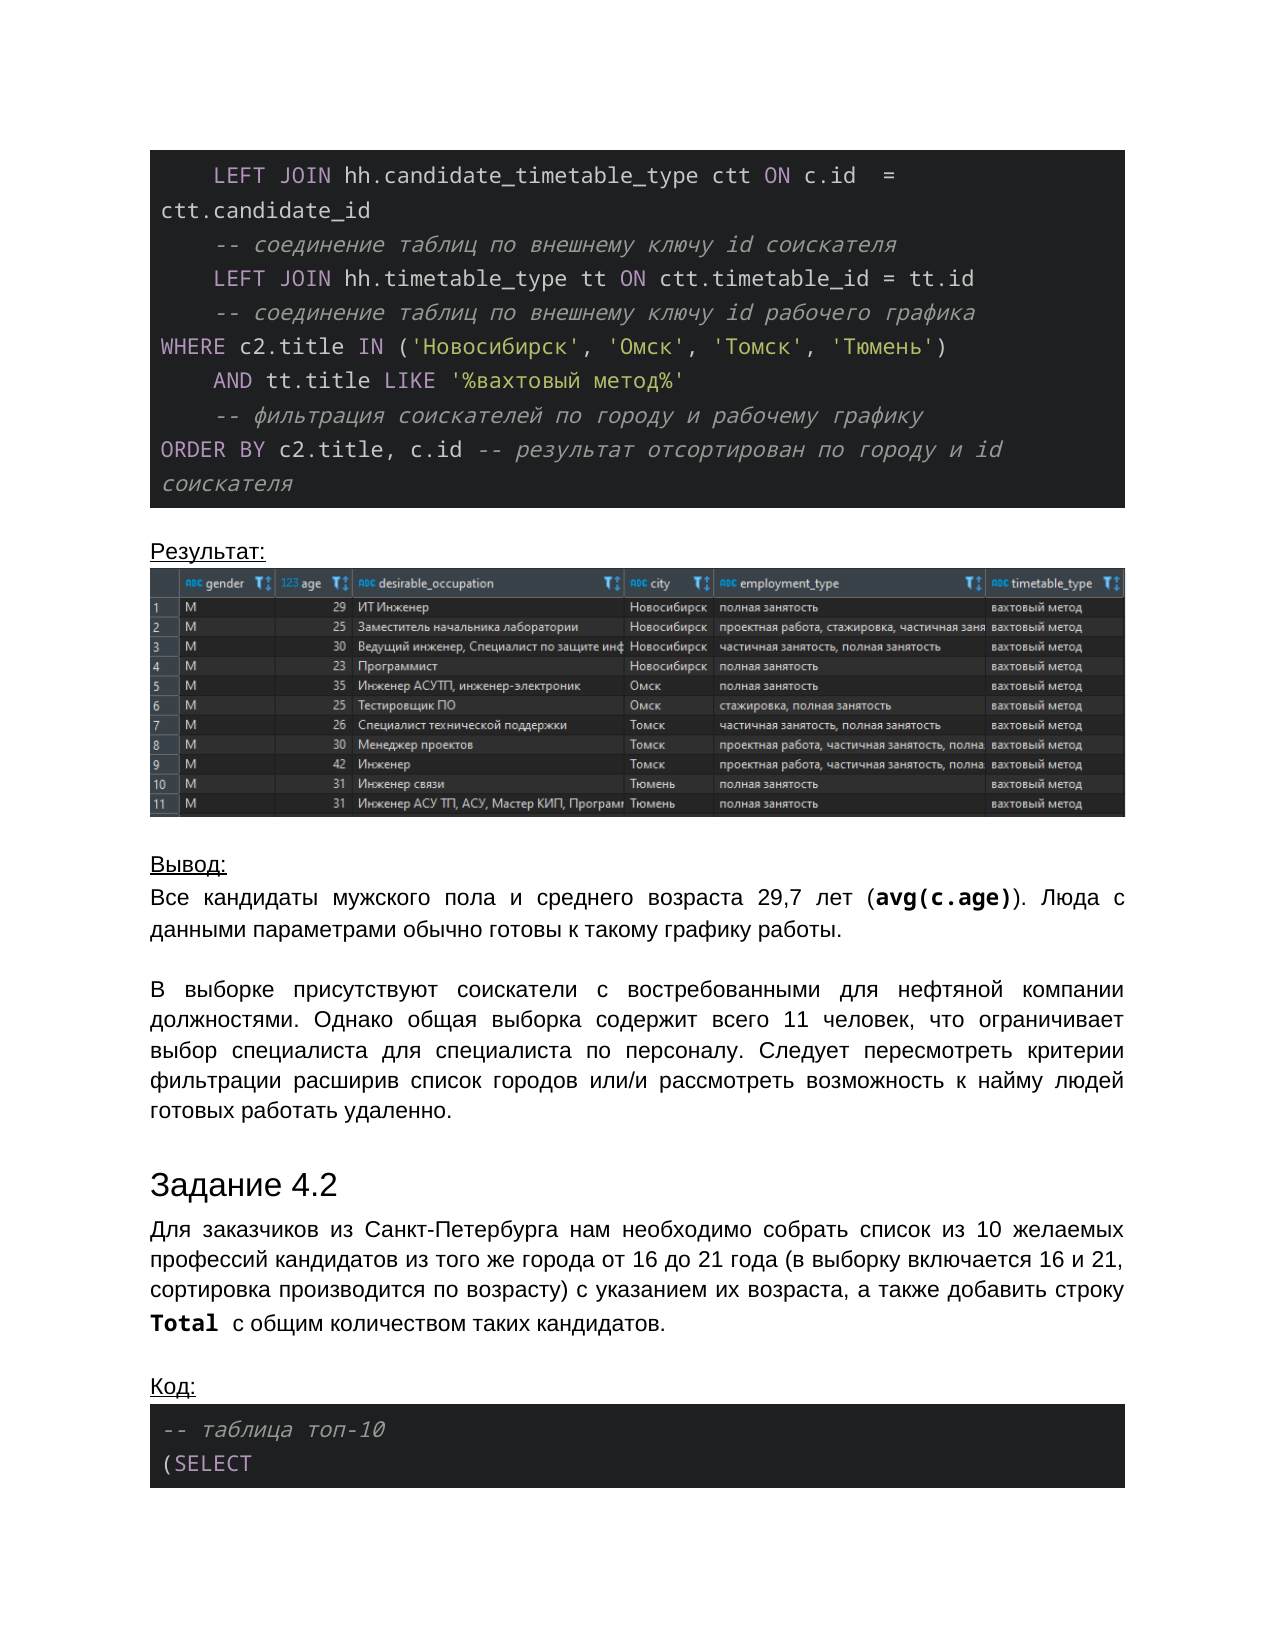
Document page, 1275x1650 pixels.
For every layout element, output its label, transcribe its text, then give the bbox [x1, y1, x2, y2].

text В выборке присутствуют соискатели с востребованными для нефтяной компании должностями. Однако общая выборка содержит всего 11 человек, что ограничивает выбор специалиста для специалиста по персоналу. Следует пересмотреть критерии фильтрации расширив список городов или/и рассмотреть возможность к найму людей готовых работать удаленно. [150, 976, 1125, 1123]
text Результат: [150, 538, 1125, 565]
picture [150, 568, 1125, 817]
text Все кандидаты мужского пола и среднего возраста 29,7 лет (avg(c.age)). Люда с данными параметрами обычно готовы к такому графику работы. [150, 881, 1125, 942]
table_header -- таблица топ-10 (SELECT [150, 1404, 1125, 1488]
text Вывод: [150, 851, 1125, 877]
subtitle Задание 4.2 [150, 1165, 1125, 1203]
text Для заказчиков из Санкт-Петербурга нам необходимо собрать список из 10 желаемых профессий кандидатов из того же города от 16 до 21 года (в выборку включается 16 и 21, сортировка производится по возрасту) с указанием их возраста, а также добавить строку Total с общим количеством таких кандидатов. [150, 1216, 1125, 1338]
text Код: [150, 1373, 1125, 1400]
table_header LEFT JOIN hh.candidate_timetable_type ctt ON c.id = ctt.candidate_id -- соединение таблиц по внешнему ключу id соискателя LEFT JOIN hh.timetable_type tt ON ctt.timetable_id = tt.id -- соединение таблиц по внешнему ключу id рабочего графика WHERE c2.title IN ('Новосибирск', 'Омск', 'Томск', 'Тюмень') AND tt.title LIKE '%вахтовый метод%' -- фильтрация соискателей по городу и рабочему графику ORDER BY c2.title, c.id -- результат отсортирован по городу и id соискателя [150, 150, 1125, 508]
